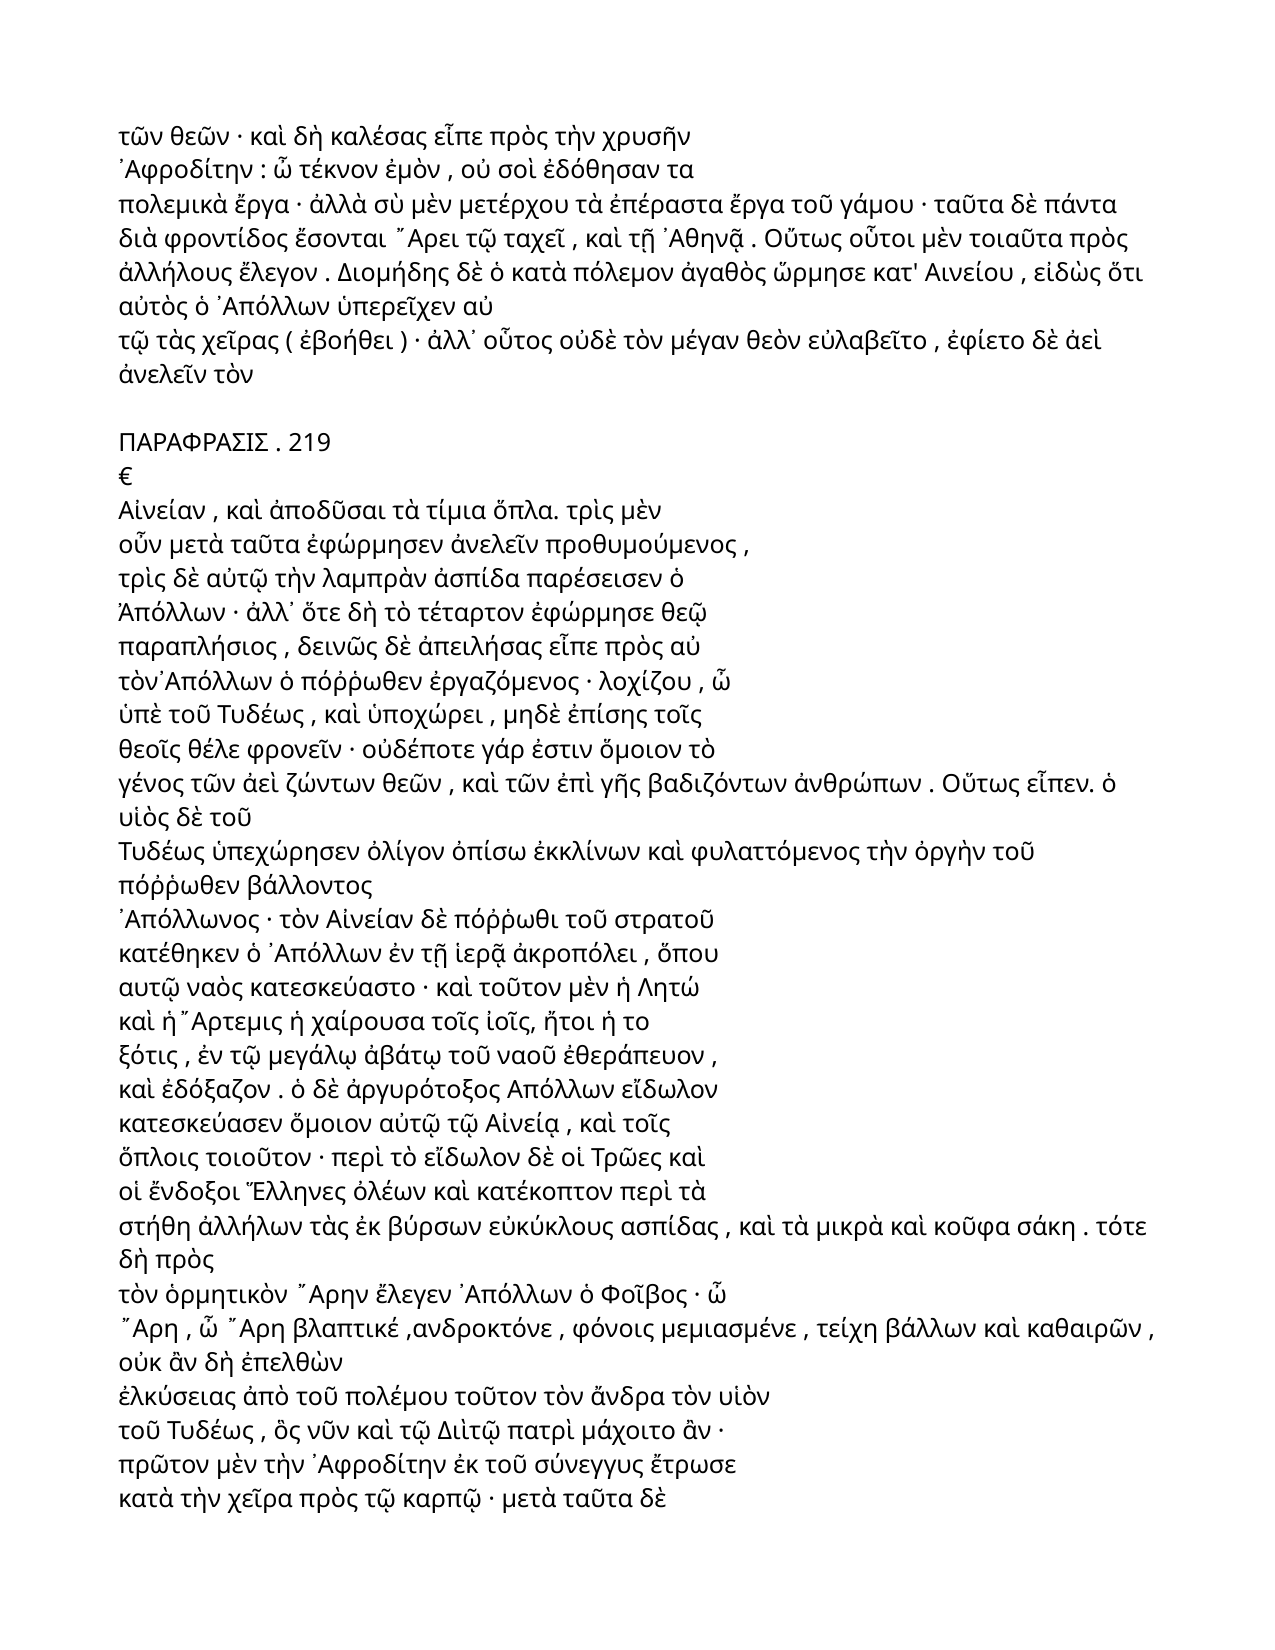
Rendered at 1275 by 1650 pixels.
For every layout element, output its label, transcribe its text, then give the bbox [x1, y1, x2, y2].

text ᾿Απόλλωνος · τὸν Αἰνείαν δὲ πόῤῥωθι τοῦ στρατοῦ [118, 902, 1157, 936]
text αυτῷ ναὸς κατεσκεύαστο · καὶ τοῦτον μὲν ἡ Λητώ [118, 970, 1157, 1004]
text καὶ ἡ῎Αρτεμις ἡ χαίρουσα τοῖς ἰοῖς, ἤτοι ἡ το [118, 1004, 1157, 1038]
text ξότις , ἐν τῷ μεγάλῳ ἀβάτῳ τοῦ ναοῦ ἐθεράπευον , [118, 1038, 1157, 1072]
text στήθη ἀλλήλων τὰς ἐκ βύρσων εὐκύκλους ασπίδας , καὶ τὰ μικρὰ καὶ κοῦφα σάκη . τότε δὴ πρὸς [118, 1208, 1157, 1276]
text οἱ ἔνδοξοι Ἕλληνες ὀλέων καὶ κατέκοπτον περὶ τὰ [118, 1174, 1157, 1208]
text παραπλήσιος , δεινῶς δὲ ἀπειλήσας εἶπε πρὸς αὐ [118, 629, 1157, 663]
text κατεσκεύασεν ὅμοιον αὐτῷ τῷ Αἰνείᾳ , καὶ τοῖς [118, 1106, 1157, 1140]
text πρῶτον μὲν τὴν ᾿Αφροδίτην ἐκ τοῦ σύνεγγυς ἔτρωσε [118, 1447, 1157, 1481]
text γένος τῶν ἀεὶ ζώντων θεῶν , καὶ τῶν ἐπὶ γῆς βαδιζόντων ἀνθρώπων . Οὕτως εἶπεν. ὁ υἱὸς δὲ τοῦ [118, 765, 1157, 833]
text κατὰ τὴν χεῖρα πρὸς τῷ καρπῷ · μετὰ ταῦτα δὲ [118, 1481, 1157, 1515]
text οὖν μετὰ ταῦτα ἐφώρμησεν ἀνελεῖν προθυμούμενος , [118, 527, 1157, 561]
text τοῦ Τυδέως , ὃς νῦν καὶ τῷ Διὶτῷ πατρὶ μάχοιτο ἂν · [118, 1412, 1157, 1447]
text € [118, 459, 1157, 493]
text ῎Αρη , ὦ ῎Αρη βλαπτικέ ,ανδροκτόνε , φόνοις μεμιασμένε , τείχη βάλλων καὶ καθαιρῶν , οὐκ ἂν δὴ ἐπελθὼν [118, 1310, 1157, 1378]
text τῶν θεῶν · καὶ δὴ καλέσας εἶπε πρὸς τὴν χρυσῆν [118, 118, 1157, 152]
text πολεμικὰ ἔργα · ἀλλὰ σὺ μὲν μετέρχου τὰ ἐπέραστα ἔργα τοῦ γάμου · ταῦτα δὲ πάντα διὰ φροντίδος ἔσονται ῎Αρει τῷ ταχεῖ , καὶ τῇ ᾿Αθηνᾷ . Οὔτως οὗτοι μὲν τοιαῦτα πρὸς ἀλλήλους ἔλεγον . Διομήδης δὲ ὁ κατὰ πόλεμον ἀγαθὸς ὥρμησε κατ' Αινείου , εἰδὼς ὅτι αὐτὸς ὁ ᾿Απόλλων ὑπερεῖχεν αὐ [118, 186, 1157, 322]
text τὸν ὁρμητικὸν ῎Αρην ἔλεγεν ᾿Απόλλων ὁ Φοῖβος · ὦ [118, 1276, 1157, 1310]
text καὶ ἐδόξαζον . ὁ δὲ ἀργυρότοξος Απόλλων εἴδωλον [118, 1072, 1157, 1106]
text τὸν᾿Απόλλων ὁ πόῤῥωθεν ἐργαζόμενος · λοχίζου , ὦ [118, 663, 1157, 697]
text κατέθηκεν ὁ ᾿Απόλλων ἐν τῇ ἱερᾷ ἀκροπόλει , ὅπου [118, 936, 1157, 970]
text ᾿Αφροδίτην : ὦ τέκνον ἐμὸν , οὐ σοὶ ἐδόθησαν τα [118, 152, 1157, 186]
text Ἀπόλλων · ἀλλ᾽ ὅτε δὴ τὸ τέταρτον ἐφώρμησε θεῷ [118, 595, 1157, 629]
text ΠΑΡΑΦΡΑΣΙΣ . 219 [118, 425, 1157, 459]
text θεοῖς θέλε φρονεῖν · οὐδέποτε γάρ ἐστιν ὅμοιον τὸ [118, 731, 1157, 765]
text ὅπλοις τοιοῦτον · περὶ τὸ εἴδωλον δὲ οἱ Τρῶες καὶ [118, 1140, 1157, 1174]
text ἐλκύσειας ἀπὸ τοῦ πολέμου τοῦτον τὸν ἄνδρα τὸν υἱὸν [118, 1378, 1157, 1412]
text τρὶς δὲ αὐτῷ τὴν λαμπρὰν ἀσπίδα παρέσεισεν ὁ [118, 561, 1157, 595]
text Αἰνείαν , καὶ ἀποδῦσαι τὰ τίμια ὅπλα. τρὶς μὲν [118, 493, 1157, 527]
text Τυδέως ὑπεχώρησεν ὀλίγον ὀπίσω ἐκκλίνων καὶ φυλαττόμενος τὴν ὀργὴν τοῦ πόῤῥωθεν βάλλοντος [118, 833, 1157, 902]
text ὑπὲ τοῦ Τυδέως , καὶ ὑποχώρει , μηδὲ ἐπίσης τοῖς [118, 697, 1157, 731]
text τῷ τὰς χεῖρας ( ἐβοήθει ) · ἀλλ᾽ οὗτος οὐδὲ τὸν μέγαν θεὸν εὐλαβεῖτο , ἐφίετο δὲ ἀεὶ ἀνελεῖν τὸν [118, 322, 1157, 391]
